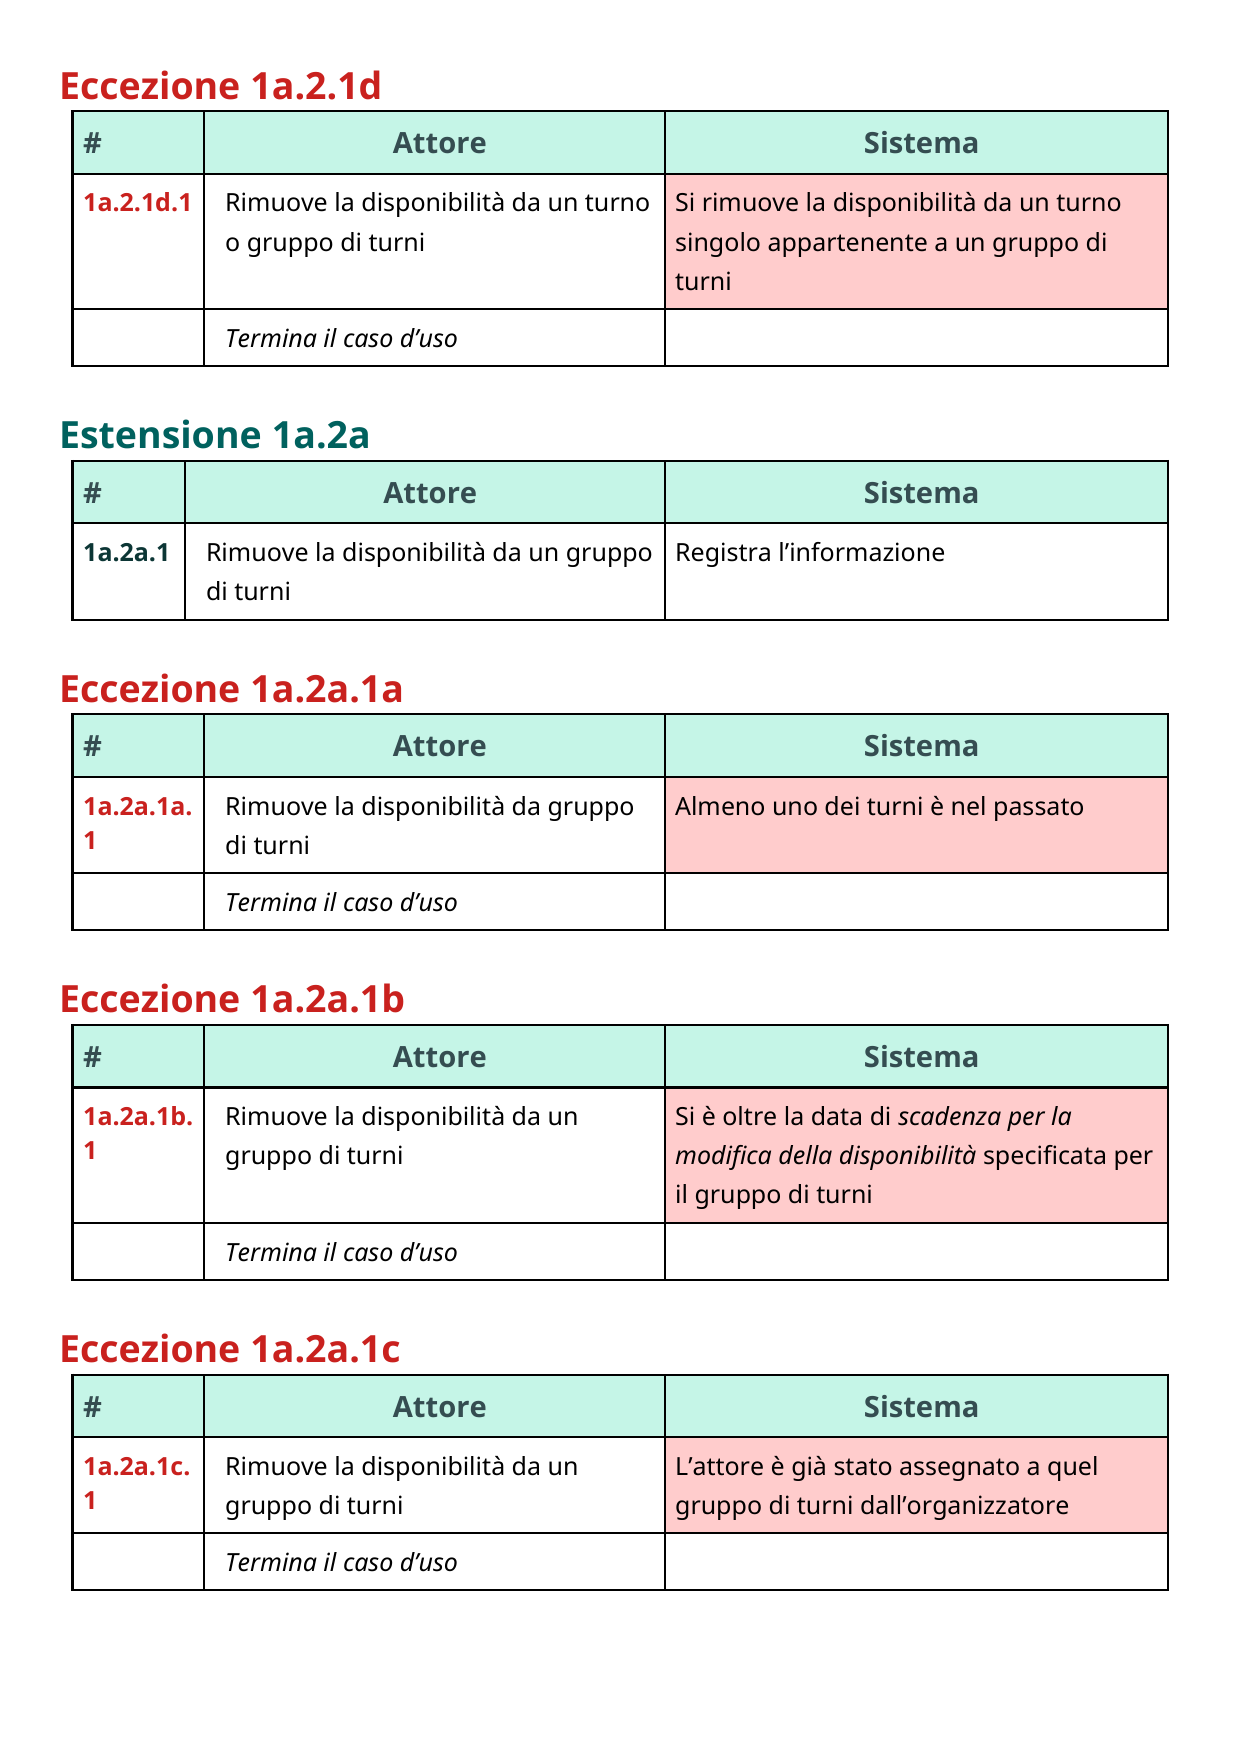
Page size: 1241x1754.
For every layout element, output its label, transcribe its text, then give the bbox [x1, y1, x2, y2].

table_cell [74, 1224, 203, 1279]
table_cell Si è oltre la data di scadenza per la modifica della disponibilità specificata per il gruppo di turni [666, 1089, 1167, 1222]
table_cell [74, 1534, 203, 1589]
table_header Attore [205, 1376, 664, 1436]
table_cell 1a.2a.1 [74, 524, 184, 618]
table_cell [74, 310, 203, 365]
subtitle Eccezione 1a.2.1d [59, 59, 1181, 110]
table_cell [666, 1224, 1167, 1279]
table_cell Rimuove la disponibilità da un gruppo di turni [186, 524, 664, 618]
table_cell Termina il caso d’uso [205, 1224, 664, 1279]
table_cell Rimuove la disponibilità da un gruppo di turni [205, 1089, 664, 1222]
table_header Attore [205, 1026, 664, 1086]
subtitle Eccezione 1a.2a.1c [59, 1322, 1181, 1373]
table_header Attore [205, 112, 664, 173]
table_cell Termina il caso d’uso [205, 874, 664, 929]
table_cell Termina il caso d’uso [205, 1534, 664, 1589]
table_cell Si rimuove la disponibilità da un turno singolo appartenente a un gruppo di turni [666, 175, 1167, 308]
table_cell [74, 874, 203, 929]
table_header Sistema [666, 1026, 1167, 1086]
table_cell Rimuove la disponibilità da un turno o gruppo di turni [205, 175, 664, 308]
table_cell [666, 310, 1167, 365]
table_cell Registra l’informazione [666, 524, 1167, 618]
table_cell [666, 874, 1167, 929]
table_cell 1a.2a.1b.1 [74, 1089, 203, 1222]
table_cell 1a.2a.1a.1 [74, 778, 203, 872]
table_header Attore [205, 715, 664, 776]
table_cell Rimuove la disponibilità da un gruppo di turni [205, 1438, 664, 1532]
table_cell Termina il caso d’uso [205, 310, 664, 365]
table_header # [74, 462, 184, 522]
table_header Sistema [666, 1376, 1167, 1436]
table_cell 1a.2a.1c.1 [74, 1438, 203, 1532]
table_cell [666, 1534, 1167, 1589]
table_cell Almeno uno dei turni è nel passato [666, 778, 1167, 872]
subtitle Eccezione 1a.2a.1b [59, 973, 1181, 1024]
table_cell 1a.2.1d.1 [74, 175, 203, 308]
subtitle Estensione 1a.2a [59, 409, 1181, 460]
table_header # [74, 112, 203, 173]
table_cell L’attore è già stato assegnato a quel gruppo di turni dall’organizzatore [666, 1438, 1167, 1532]
table_header # [74, 715, 203, 776]
table_header Sistema [666, 462, 1167, 522]
table_header Sistema [666, 715, 1167, 776]
subtitle Eccezione 1a.2a.1a [59, 662, 1181, 713]
table_header Attore [186, 462, 664, 522]
table_header # [74, 1026, 203, 1086]
table_header Sistema [666, 112, 1167, 173]
table_cell Rimuove la disponibilità da gruppo di turni [205, 778, 664, 872]
table_header # [74, 1376, 203, 1436]
